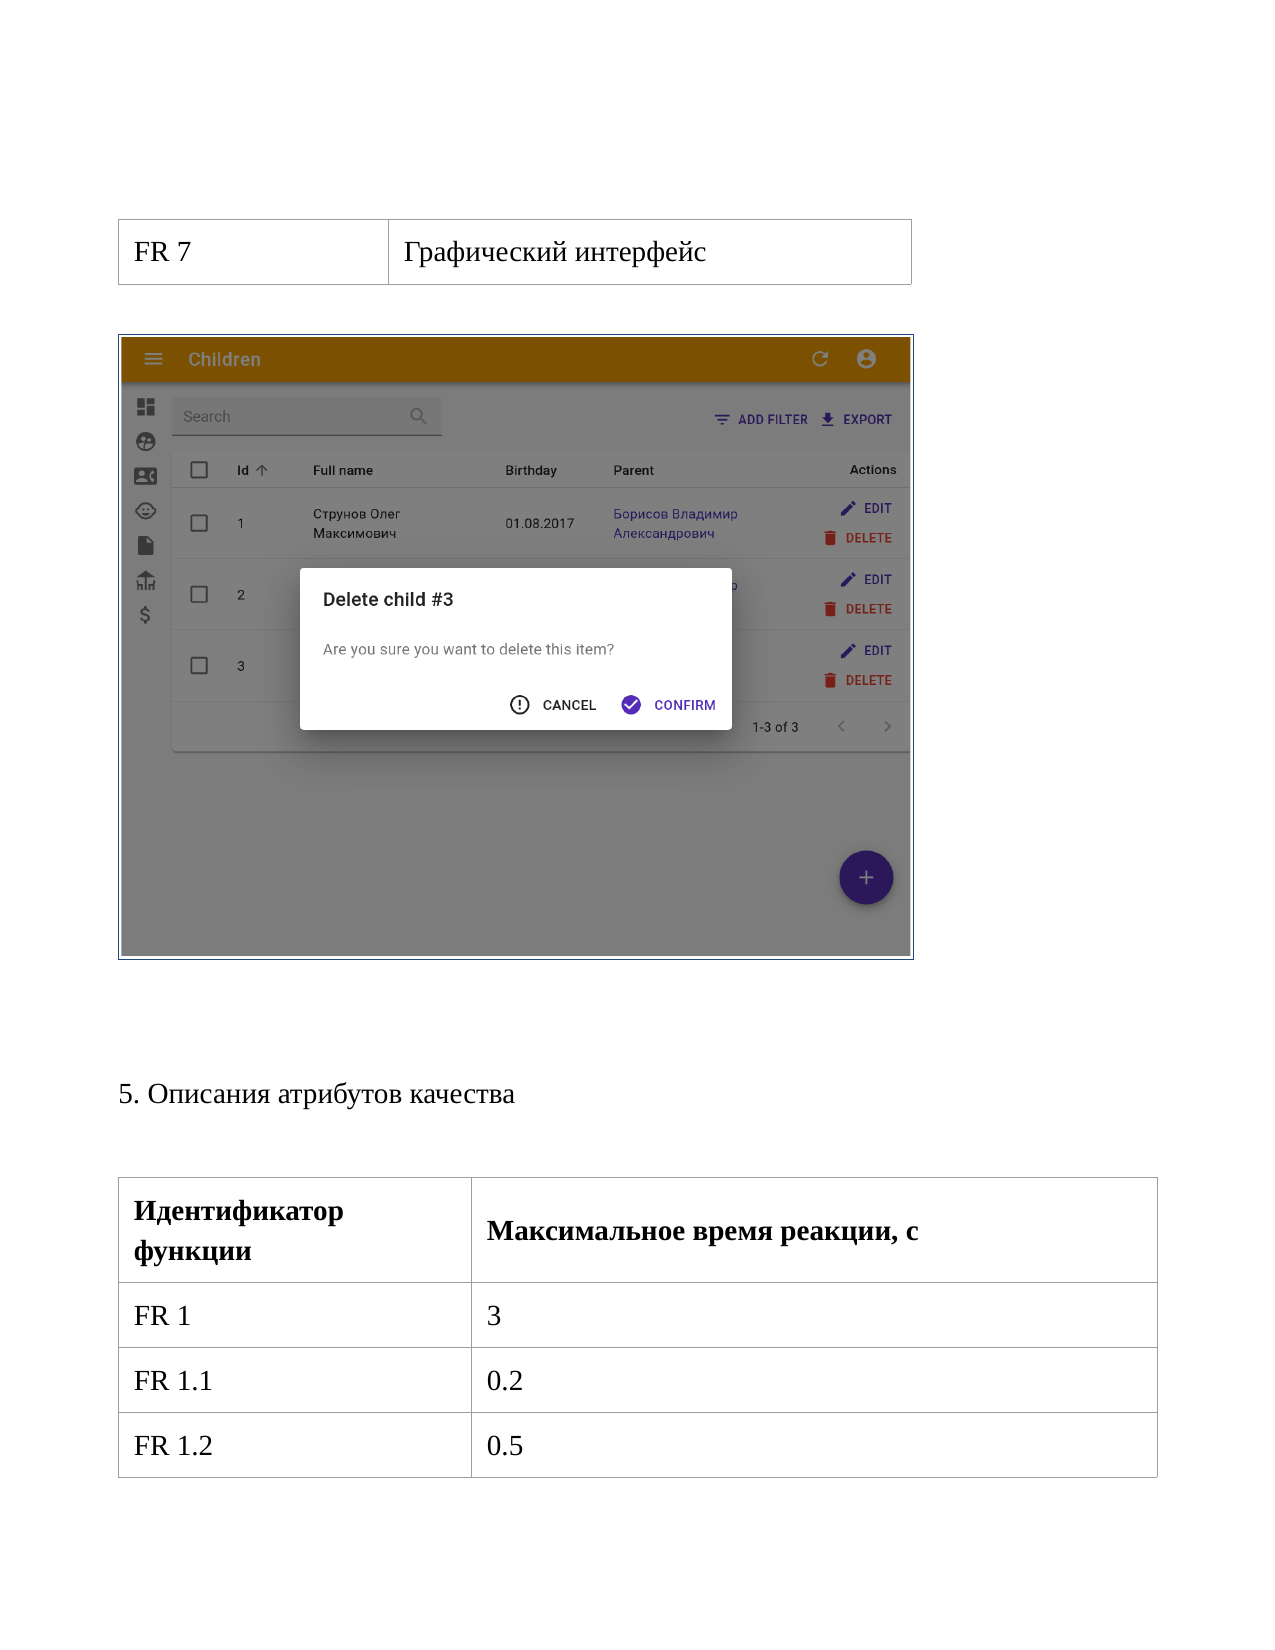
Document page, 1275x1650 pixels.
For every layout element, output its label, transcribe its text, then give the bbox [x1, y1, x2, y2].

table_header Максимальное время реакции, с [472, 1178, 1157, 1282]
table_cell 0.5 [472, 1413, 1157, 1477]
text 5. Описания атрибутов качества [118, 1076, 1157, 1110]
table_header FR 7 [119, 220, 388, 284]
table_cell 0.2 [472, 1348, 1157, 1412]
table_header Идентификатор функции [119, 1178, 471, 1282]
table_cell FR 1 [119, 1283, 471, 1347]
table_header Графический интерфейс [389, 220, 911, 284]
table_cell FR 1.2 [119, 1413, 471, 1477]
table_cell FR 1.1 [119, 1348, 471, 1412]
picture [121, 337, 911, 956]
table_cell 3 [472, 1283, 1157, 1347]
